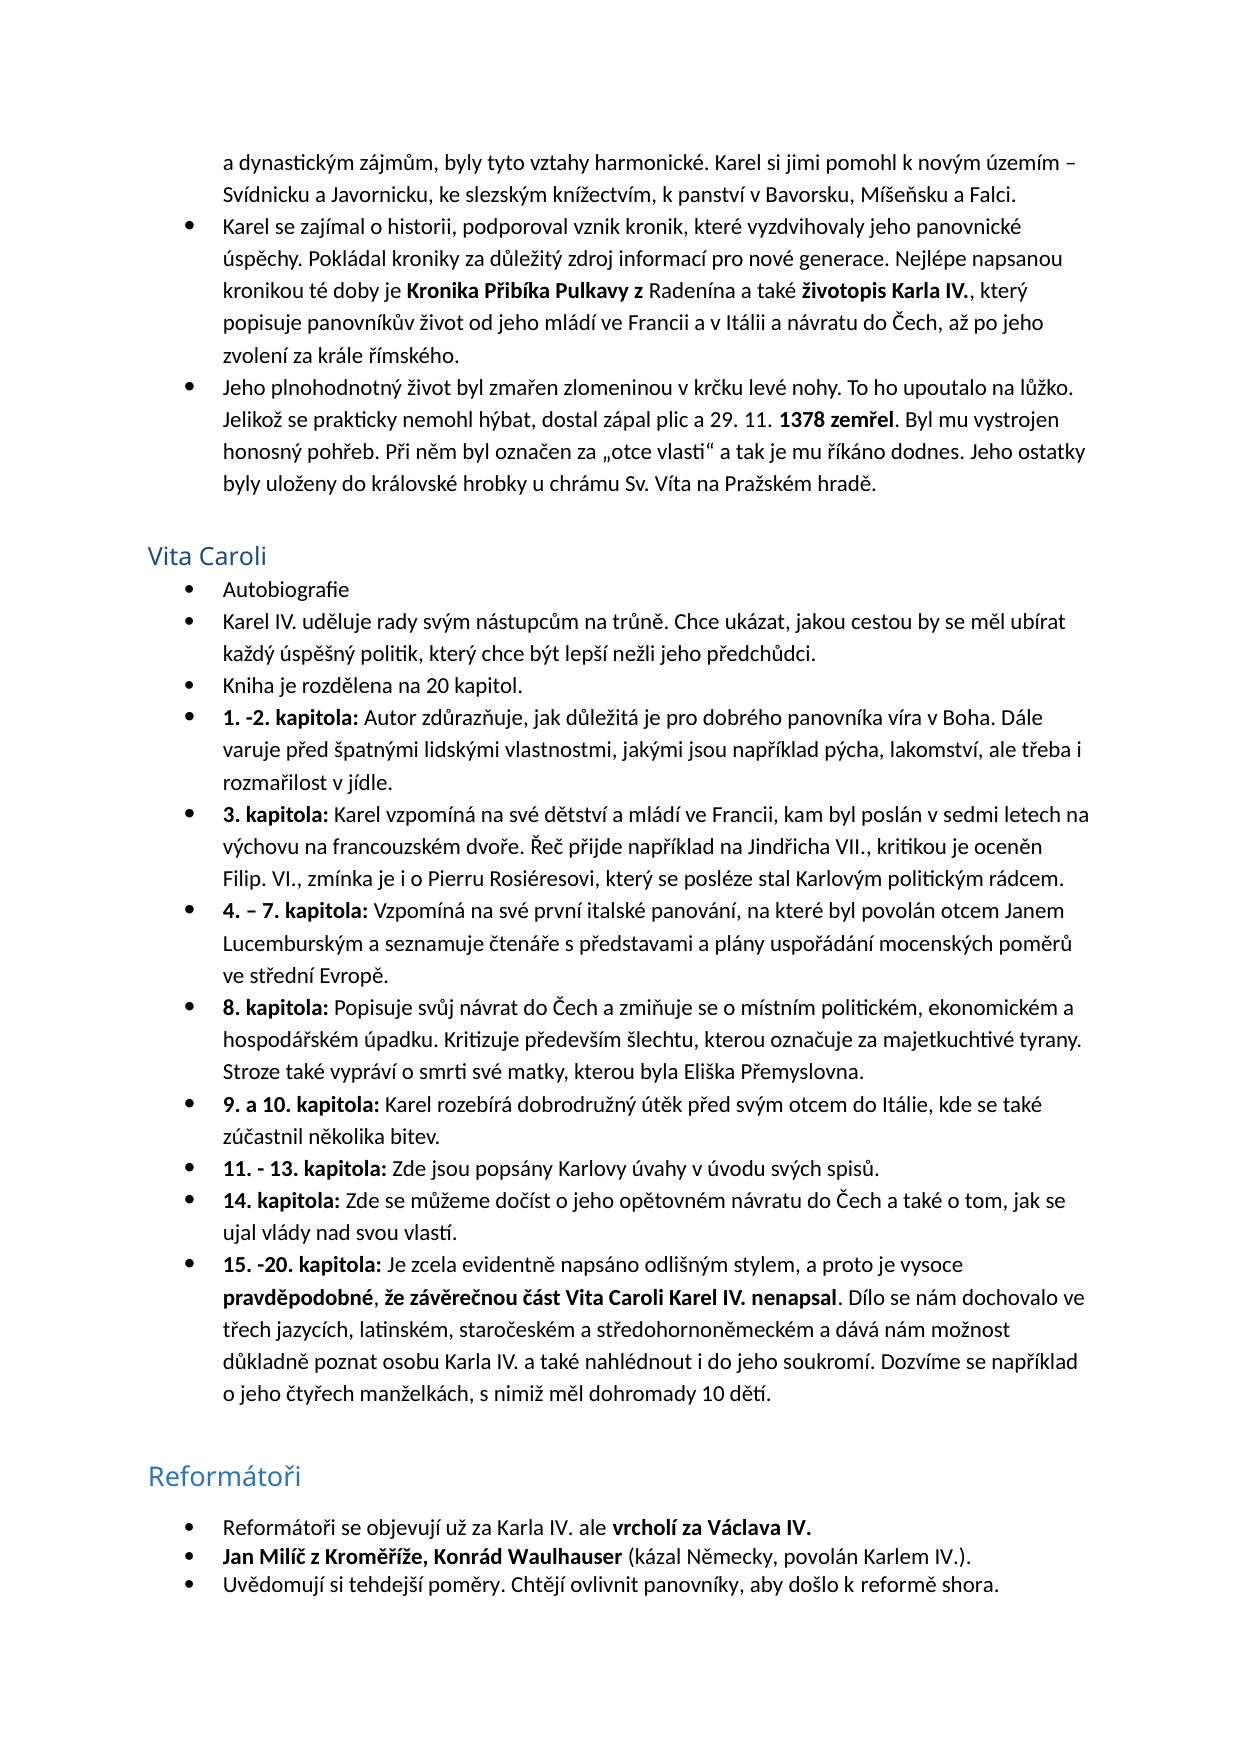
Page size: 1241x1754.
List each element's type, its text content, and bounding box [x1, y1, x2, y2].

list 4. – 7. kapitola: Vzpomíná na své první italské panování, na které byl povolán otcem Janem Lucemburským a seznamuje čtenáře s představami a plány uspořádání mocenských poměrů ve střední Evropě. [185, 897, 1093, 989]
list 8. kapitola: Popisuje svůj návrat do Čech a zmiňuje se o místním politickém, ekonomickém a hospodářském úpadku. Kritizuje především šlechtu, kterou označuje za majetkuchtivé tyrany. Stroze také vypráví o smrti své matky, kterou byla Eliška Přemyslovna. [185, 993, 1093, 1086]
list a dynastickým zájmům, byly tyto vztahy harmonické. Karel si jimi pomohl k novým územím – Svídnicku a Javornicku, ke slezským knížectvím, k panství v Bavorsku, Míšeňsku a Falci. [185, 148, 1093, 208]
list Jan Milíč z Kroměříže, Konrád Waulhauser (kázal Německy, povolán Karlem IV.). [185, 1542, 1093, 1570]
subtitle Reformátoři [148, 1458, 1093, 1494]
list Karel IV. uděluje rady svým nástupcům na trůně. Chce ukázat, jakou cestou by se měl ubírat každý úspěšný politik, který chce být lepší nežli jeho předchůdci. [185, 607, 1093, 667]
list Jeho plnohodnotný život byl zmařen zlomeninou v krčku levé nohy. To ho upoutalo na lůžko. Jelikož se prakticky nemohl hýbat, dostal zápal plic a 29. 11. 1378 zemřel. Byl mu vystrojen honosný pohřeb. Při něm byl označen za „otce vlasti“ a tak je mu říkáno dodnes. Jeho ostatky byly uloženy do královské hrobky u chrámu Sv. Víta na Pražském hradě. [185, 373, 1093, 531]
list 3. kapitola: Karel vzpomíná na své dětství a mládí ve Francii, kam byl poslán v sedmi letech na výchovu na francouzském dvoře. Řeč přijde například na Jindřicha VII., kritikou je oceněn Filip. VI., zmínka je i o Pierru Rosiéresovi, který se posléze stal Karlovým politickým rádcem. [185, 800, 1093, 892]
list Uvědomují si tehdejší poměry. Chtějí ovlivnit panovníky, aby došlo k reformě shora. [185, 1571, 1093, 1599]
list Reformátoři se objevují už za Karla IV. ale vrcholí za Václava IV. [185, 1513, 1093, 1541]
subtitle Vita Caroli [148, 539, 1093, 573]
list Kniha je rozdělena na 20 kapitol. [185, 671, 1093, 699]
list 1. -2. kapitola: Autor zdůrazňuje, jak důležitá je pro dobrého panovníka víra v Boha. Dále varuje před špatnými lidskými vlastnostmi, jakými jsou například pýcha, lakomství, ale třeba i rozmařilost v jídle. [185, 703, 1093, 796]
list Autobiografie [185, 575, 1093, 603]
list 14. kapitola: Zde se můžeme dočíst o jeho opětovném návratu do Čech a také o tom, jak se ujal vlády nad svou vlastí. [185, 1186, 1093, 1246]
list 11. - 13. kapitola: Zde jsou popsány Karlovy úvahy v úvodu svých spisů. [185, 1154, 1093, 1182]
list 15. -20. kapitola: Je zcela evidentně napsáno odlišným stylem, a proto je vysoce pravděpodobné, že závěrečnou část Vita Caroli Karel IV. nenapsal. Dílo se nám dochovalo ve třech jazycích, latinském, staročeském a středohornoněmeckém a dává nám možnost důkladně poznat osobu Karla IV. a také nahlédnout i do jeho soukromí. Dozvíme se například o jeho čtyřech manželkách, s nimiž měl dohromady 10 dětí. [185, 1251, 1093, 1407]
list 9. a 10. kapitola: Karel rozebírá dobrodružný útěk před svým otcem do Itálie, kde se také zúčastnil několika bitev. [185, 1090, 1093, 1150]
list Karel se zajímal o historii, podporoval vznik kronik, které vyzdvihovaly jeho panovnické úspěchy. Pokládal kroniky za důležitý zdroj informací pro nové generace. Nejlépe napsanou kronikou té doby je Kronika Přibíka Pulkavy z Radenína a také životopis Karla IV., který popisuje panovníkův život od jeho mládí ve Francii a v Itálii a návratu do Čech, až po jeho zvolení za krále římského. [185, 212, 1093, 369]
